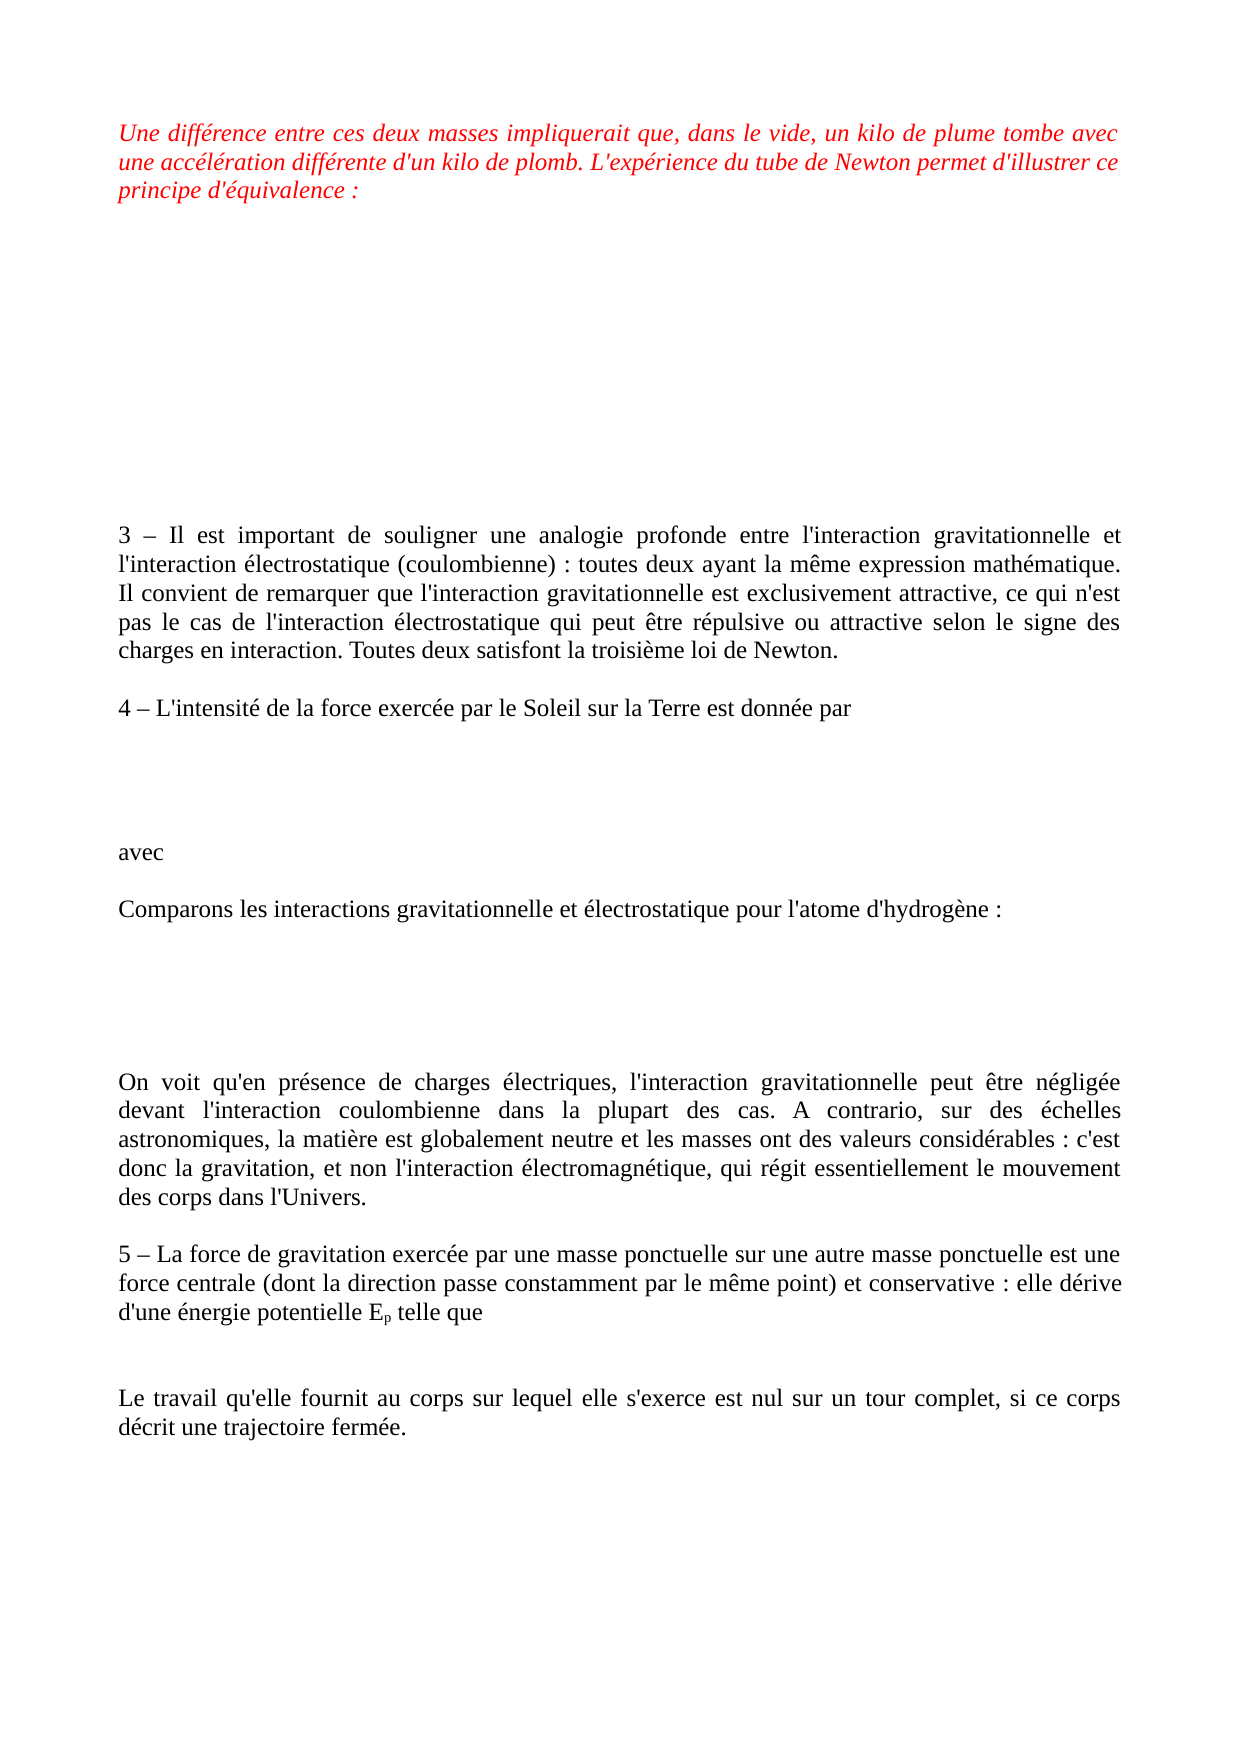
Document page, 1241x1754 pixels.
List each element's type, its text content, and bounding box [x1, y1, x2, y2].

text avec [118, 837, 1122, 866]
text On voit qu'en présence de charges électriques, l'interaction gravitationnelle peut être négligée devant l'interaction coulombienne dans la plupart des cas. A contrario, sur des échelles astronomiques, la matière est globalement neutre et les masses ont des valeurs considérables : c'est donc la gravitation, et non l'interaction électromagnétique, qui régit essentiellement le mouvement des corps dans l'Univers. [118, 1067, 1122, 1211]
text Le travail qu'elle fournit au corps sur lequel elle s'exerce est nul sur un tour complet, si ce corps décrit une trajectoire fermée. [118, 1383, 1122, 1441]
text 5 – La force de gravitation exercée par une masse ponctuelle sur une autre masse ponctuelle est une force centrale (dont la direction passe constamment par le même point) et conservative : elle dérive d'une énergie potentielle Ep telle que [118, 1239, 1122, 1326]
text Comparons les interactions gravitationnelle et électrostatique pour l'atome d'hydrogène : [118, 894, 1122, 923]
text 4 – L'intensité de la force exercée par le Soleil sur la Terre est donnée par [118, 693, 1122, 722]
text 3 – Il est important de souligner une analogie profonde entre l'interaction gravitationnelle et l'interaction électrostatique (coulombienne) : toutes deux ayant la même expression mathématique. Il convient de remarquer que l'interaction gravitationnelle est exclusivement attractive, ce qui n'est pas le cas de l'interaction électrostatique qui peut être répulsive ou attractive selon le signe des charges en interaction. Toutes deux satisfont la troisième loi de Newton. [118, 521, 1122, 664]
text Une différence entre ces deux masses impliquerait que, dans le vide, un kilo de plume tombe avec une accélération différente d'un kilo de plomb. L'expérience du tube de Newton permet d'illustrer ce principe d'équivalence : [118, 118, 1122, 204]
